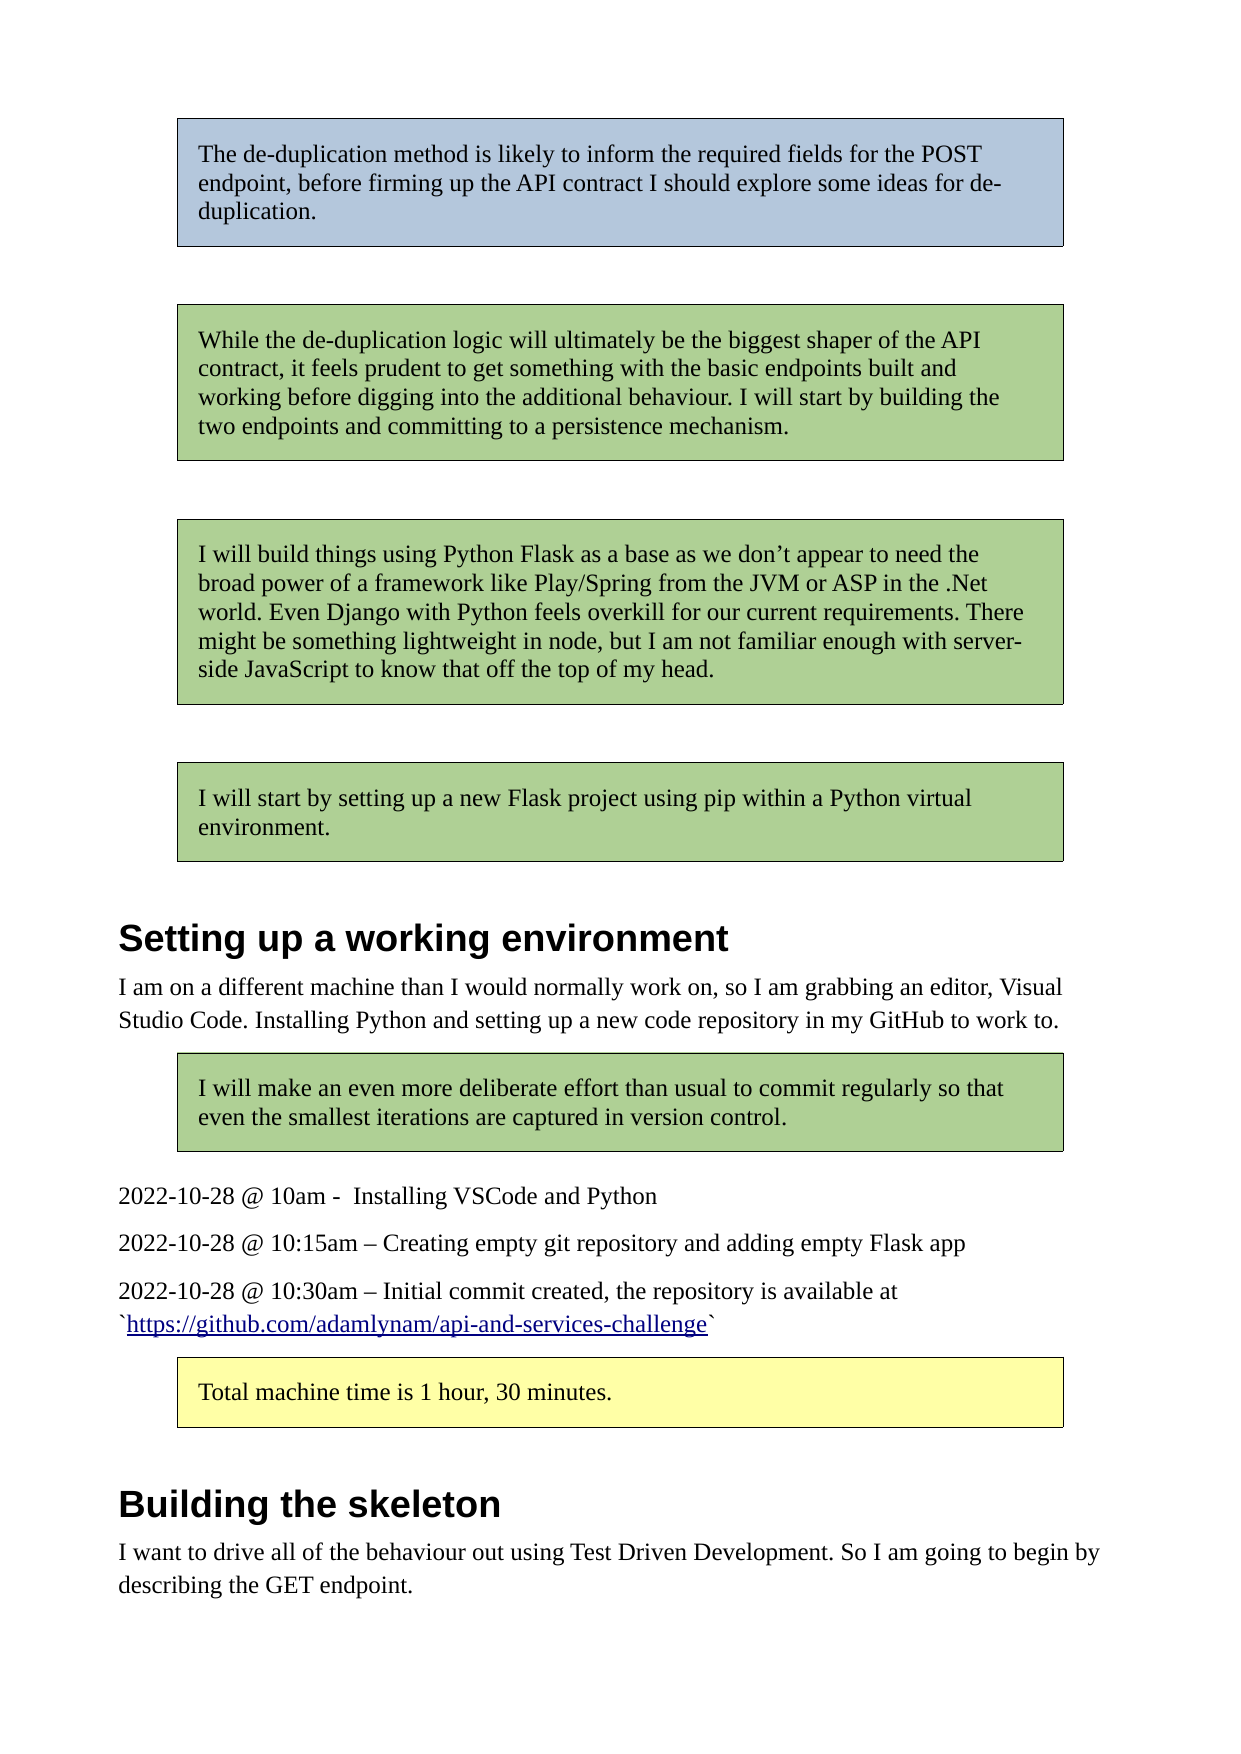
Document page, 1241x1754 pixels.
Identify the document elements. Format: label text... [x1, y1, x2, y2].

subtitle Setting up a working environment [118, 916, 1122, 959]
text I will make an even more deliberate effort than usual to commit regularly so that even the smallest iterations are captured in version control. [178, 1054, 1063, 1151]
text I will build things using Python Flask as a base as we don’t appear to need the broad power of a framework like Play/Spring from the JVM or ASP in the .Net world. Even Django with Python feels overkill for our current requirements. There might be something lightweight in node, but I am not familiar enough with server-side JavaScript to know that off the top of my head. [178, 520, 1063, 704]
text 2022-10-28 @ 10:30am – Initial commit created, the repository is available at `https://github.com/adamlynam/api-and-services-challenge` [118, 1276, 1122, 1338]
text While the de-duplication logic will ultimately be the biggest shaper of the API contract, it feels prudent to get something with the basic endpoints built and working before digging into the additional behaviour. I will start by building the two endpoints and committing to a persistence mechanism. [178, 305, 1063, 460]
text 2022-10-28 @ 10:15am – Creating empty git repository and adding empty Flask app [118, 1228, 1122, 1257]
text 2022-10-28 @ 10am - Installing VSCode and Python [118, 1181, 1122, 1209]
text I am on a different machine than I would normally work on, so I am grabbing an editor, Visual Studio Code. Installing Python and setting up a new code repository in my GitHub to work to. [118, 972, 1122, 1033]
text I want to drive all of the behaviour out using Test Driven Development. So I am going to begin by describing the GET endpoint. [118, 1537, 1122, 1599]
text The de-duplication method is likely to inform the required fields for the POST endpoint, before firming up the API contract I should explore some ideas for de-duplication. [178, 119, 1063, 246]
subtitle Building the skeleton [118, 1481, 1122, 1525]
text Total machine time is 1 hour, 30 minutes. [178, 1358, 1063, 1427]
text I will start by setting up a new Flask project using pip within a Python virtual environment. [178, 763, 1063, 861]
